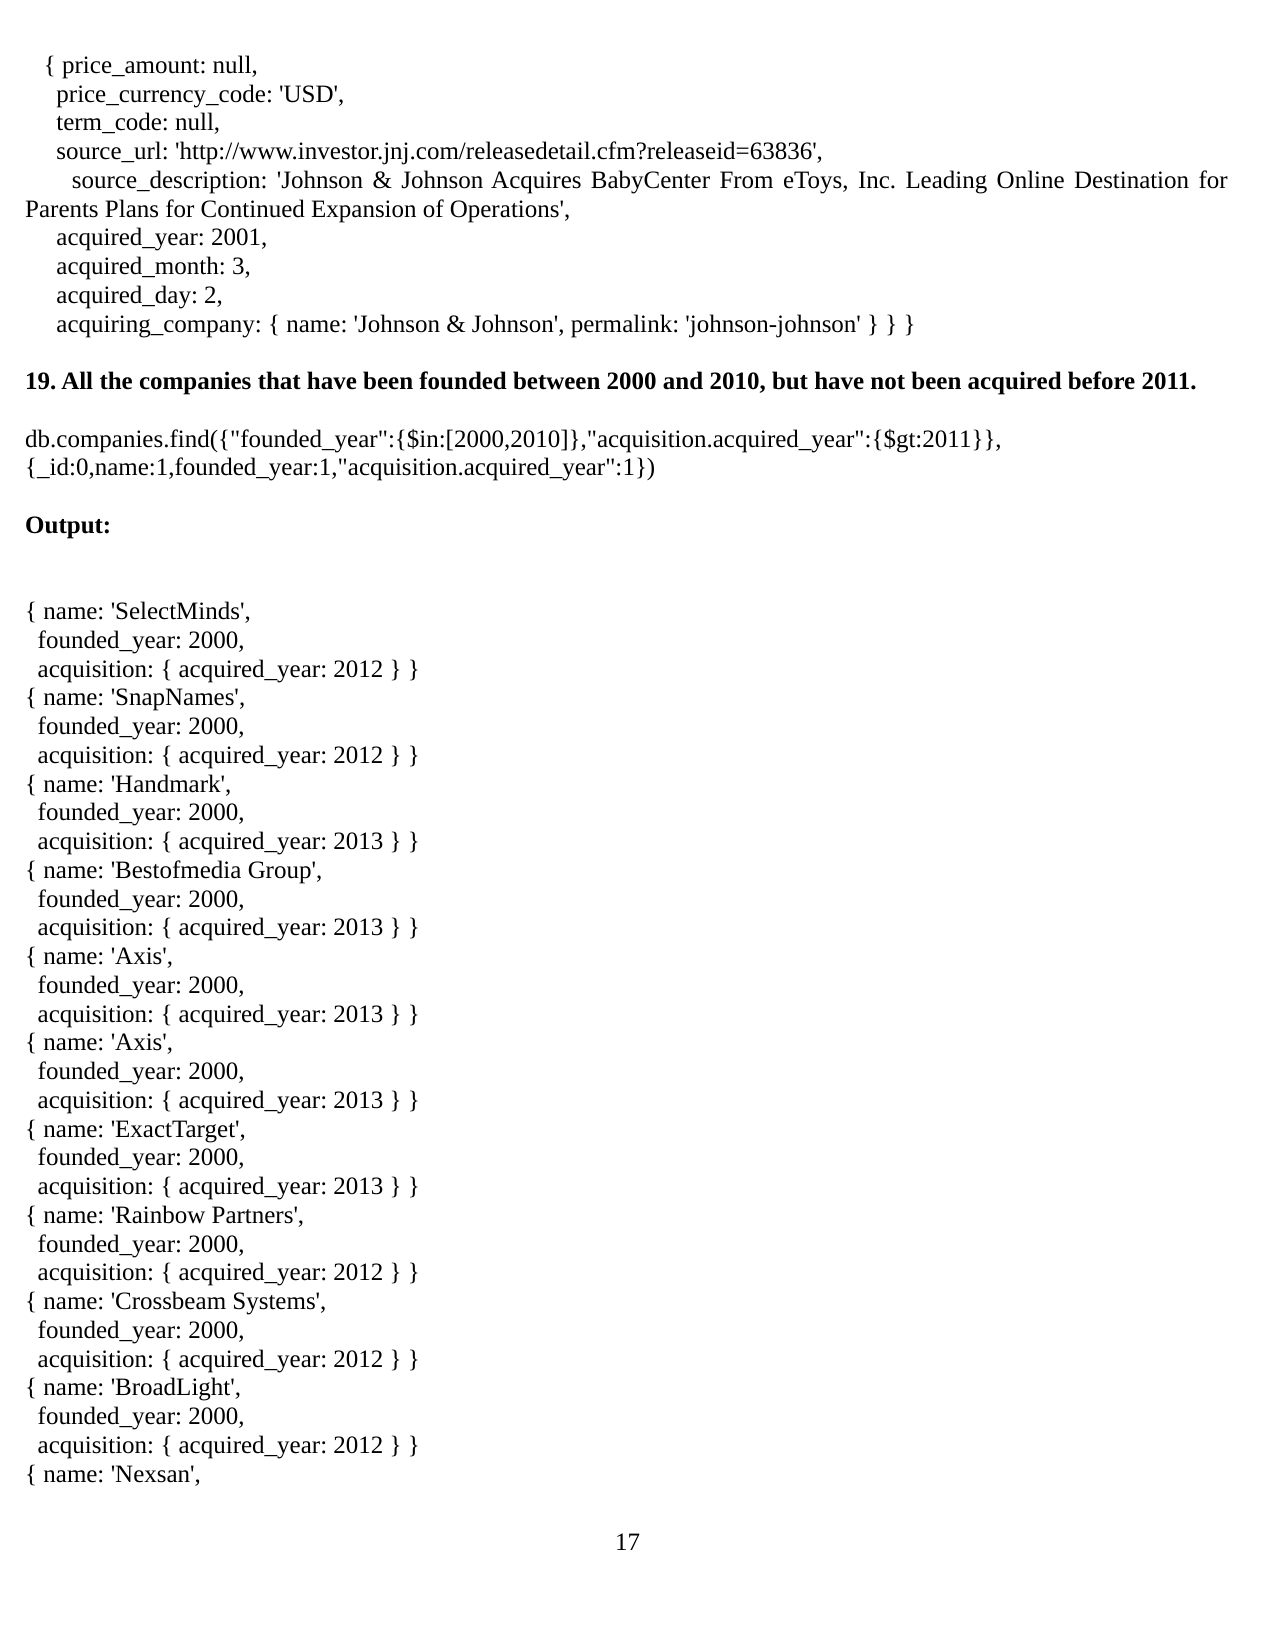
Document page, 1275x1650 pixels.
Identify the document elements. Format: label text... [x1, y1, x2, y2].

text 19. All the companies that have been founded between 2000 and 2010, but have not been acquired before 2011. [25, 366, 1230, 395]
text db.companies.find({"founded_year":{$in:[2000,2010]},"acquisition.acquired_year":{$gt:2011}},{_id:0,name:1,founded_year:1,"acquisition.acquired_year":1}) [25, 424, 1230, 481]
text acquired_day: 2, [25, 280, 1230, 309]
text acquiring_company: { name: 'Johnson & Johnson', permalink: 'johnson-johnson' } } } [25, 309, 1230, 337]
text { price_amount: null, [25, 50, 1230, 79]
text price_currency_code: 'USD', [25, 79, 1230, 107]
text { name: 'Handmark', [25, 769, 1230, 797]
text founded_year: 2000, [25, 1401, 1230, 1430]
text { name: 'SnapNames', [25, 682, 1230, 711]
text source_url: 'http://www.investor.jnj.com/releasedetail.cfm?releaseid=63836', [25, 136, 1230, 165]
text founded_year: 2000, [25, 1315, 1230, 1344]
text acquired_year: 2001, [25, 222, 1230, 251]
text source_description: 'Johnson & Johnson Acquires BabyCenter From eToys, Inc. Leading Online Destination for Parents Plans for Continued Expansion of Operations', [25, 165, 1230, 222]
text founded_year: 2000, [25, 884, 1230, 912]
text { name: 'Axis', [25, 941, 1230, 970]
text founded_year: 2000, [25, 970, 1230, 999]
text acquisition: { acquired_year: 2013 } } [25, 1085, 1230, 1114]
text acquisition: { acquired_year: 2012 } } [25, 740, 1230, 769]
text Output: [25, 510, 1230, 539]
text acquisition: { acquired_year: 2013 } } [25, 826, 1230, 855]
text acquisition: { acquired_year: 2013 } } [25, 1171, 1230, 1200]
text acquired_month: 3, [25, 251, 1230, 280]
text acquisition: { acquired_year: 2013 } } [25, 999, 1230, 1027]
text { name: 'Axis', [25, 1027, 1230, 1056]
text { name: 'Nexsan', [25, 1459, 1230, 1487]
text founded_year: 2000, [25, 1142, 1230, 1171]
text founded_year: 2000, [25, 625, 1230, 654]
text founded_year: 2000, [25, 797, 1230, 826]
text acquisition: { acquired_year: 2012 } } [25, 654, 1230, 682]
text { name: 'BroadLight', [25, 1372, 1230, 1401]
text acquisition: { acquired_year: 2012 } } [25, 1257, 1230, 1286]
text founded_year: 2000, [25, 1056, 1230, 1085]
text founded_year: 2000, [25, 1229, 1230, 1257]
text term_code: null, [25, 107, 1230, 136]
text acquisition: { acquired_year: 2012 } } [25, 1430, 1230, 1459]
text { name: 'ExactTarget', [25, 1114, 1230, 1142]
text { name: 'Rainbow Partners', [25, 1200, 1230, 1229]
text founded_year: 2000, [25, 711, 1230, 740]
text { name: 'Bestofmedia Group', [25, 855, 1230, 884]
text acquisition: { acquired_year: 2013 } } [25, 912, 1230, 941]
text acquisition: { acquired_year: 2012 } } [25, 1344, 1230, 1372]
text { name: 'Crossbeam Systems', [25, 1286, 1230, 1315]
text { name: 'SelectMinds', [25, 596, 1230, 625]
